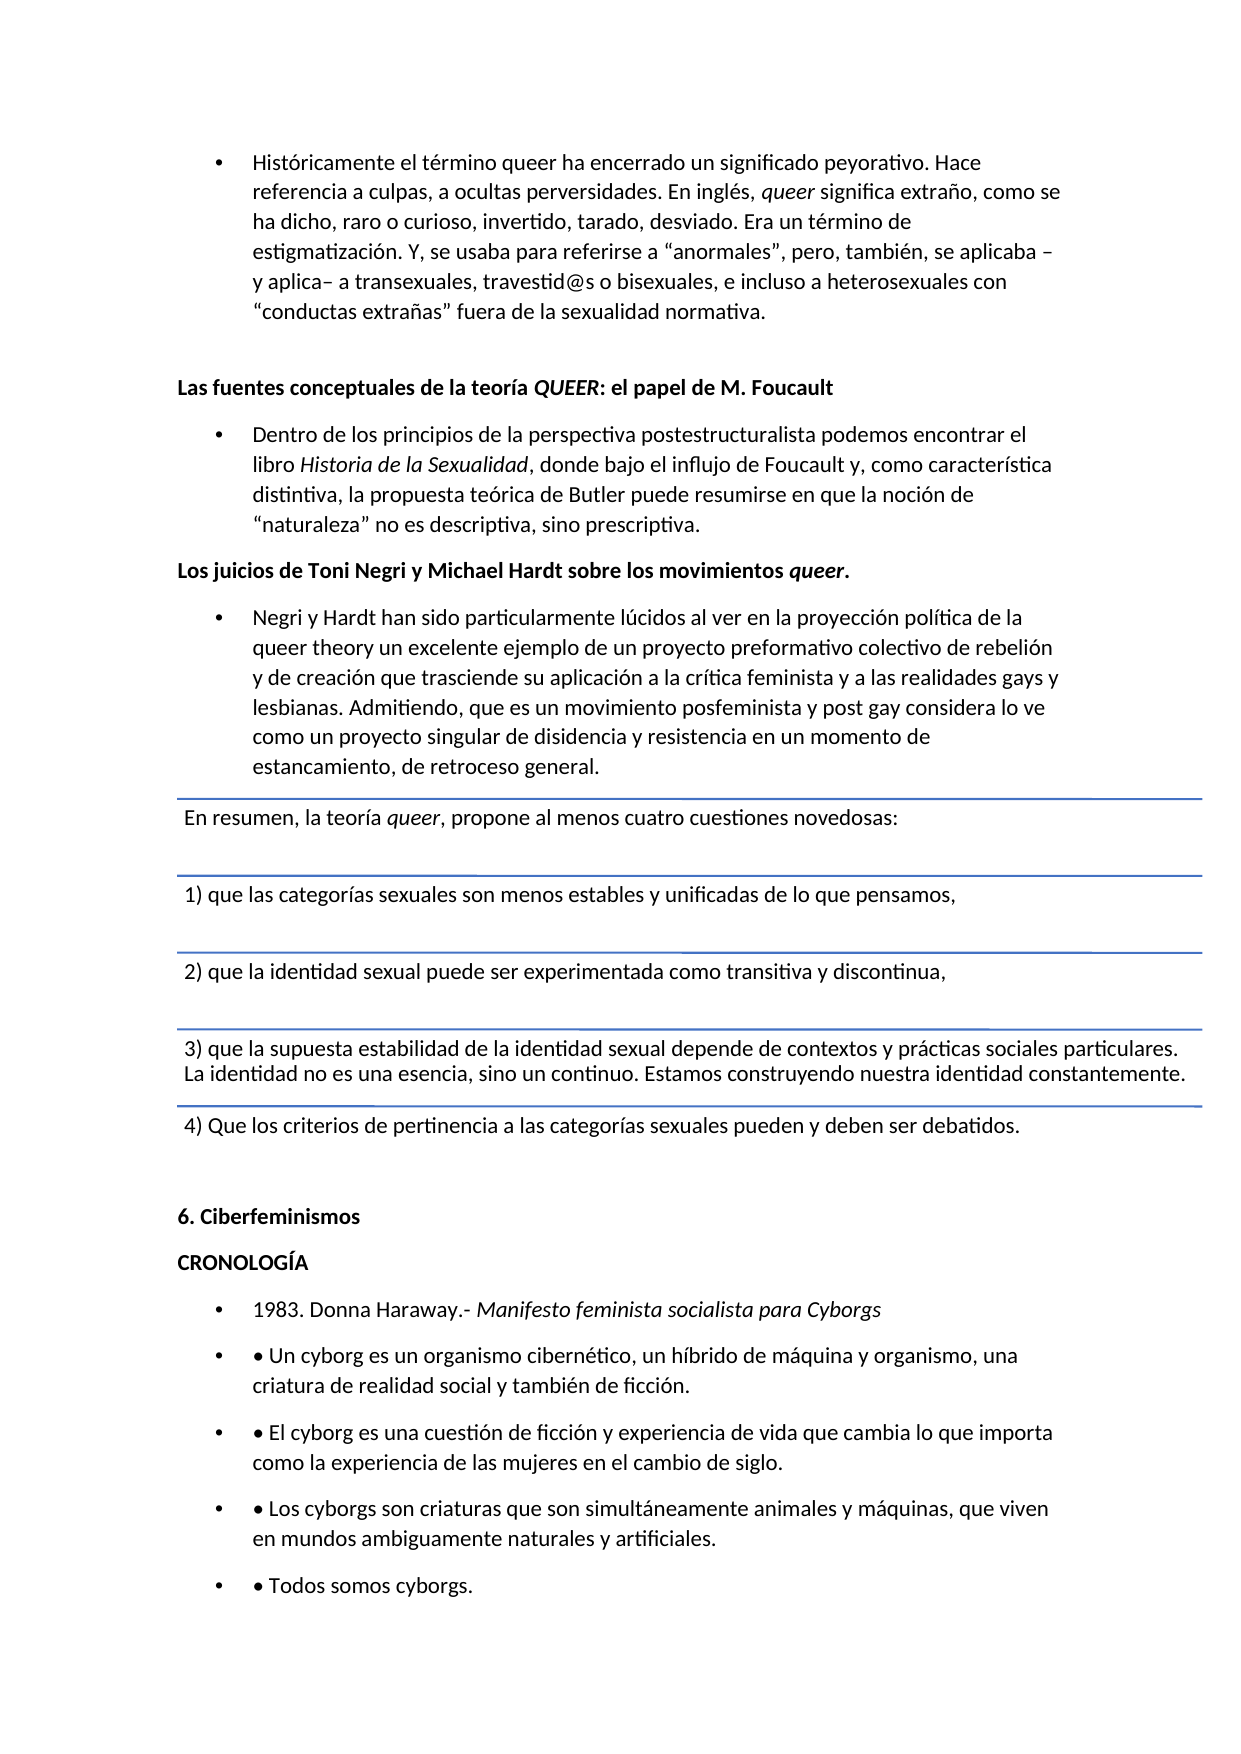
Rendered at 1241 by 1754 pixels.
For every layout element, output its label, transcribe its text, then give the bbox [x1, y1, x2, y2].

list Dentro de los principios de la perspectiva postestructuralista podemos encontrar el libro Historia de la Sexualidad, donde bajo el influjo de Foucault y, como característica distintiva, la propuesta teórica de Butler puede resumirse en que la noción de “naturaleza” no es descriptiva, sino prescriptiva. [215, 420, 1063, 538]
list • Un cyborg es un organismo cibernético, un híbrido de máquina y organismo, una criatura de realidad social y también de ficción. [215, 1341, 1063, 1399]
text 6. Ciberfeminismos [177, 1202, 1063, 1230]
list • Los cyborgs son criaturas que son simultáneamente animales y máquinas, que viven en mundos ambiguamente naturales y artificiales. [215, 1494, 1063, 1552]
list 1983. Donna Haraway.- Manifesto feminista socialista para Cyborgs [215, 1295, 1063, 1323]
list • Todos somos cyborgs. [215, 1571, 1063, 1599]
list Históricamente el término queer ha encerrado un significado peyorativo. Hace referencia a culpas, a ocultas perversidades. En inglés, queer significa extraño, como se ha dicho, raro o curioso, invertido, tarado, desviado. Era un término de estigmatización. Y, se usaba para referirse a “anormales”, pero, también, se aplicaba –y aplica– a transexuales, travestid@s o bisexuales, e incluso a heterosexuales con “conductas extrañas” fuera de la sexualidad normativa. [215, 148, 1063, 325]
list • El cyborg es una cuestión de ficción y experiencia de vida que cambia lo que importa como la experiencia de las mujeres en el cambio de siglo. [215, 1418, 1063, 1476]
text Los juicios de Toni Negri y Michael Hardt sobre los movimientos queer. [177, 556, 1063, 584]
text Las fuentes conceptuales de la teoría QUEER: el papel de M. Foucault [177, 344, 1063, 402]
list Negri y Hardt han sido particularmente lúcidos al ver en la proyección política de la queer theory un excelente ejemplo de un proyecto preformativo colectivo de rebelión y de creación que trasciende su aplicación a la crítica feminista y a las realidades gays y lesbianas. Admitiendo, que es un movimiento posfeminista y post gay considera lo ve como un proyecto singular de disidencia y resistencia en un momento de estancamiento, de retroceso general. [215, 603, 1063, 780]
text CRONOLOGÍA [177, 1248, 1063, 1276]
